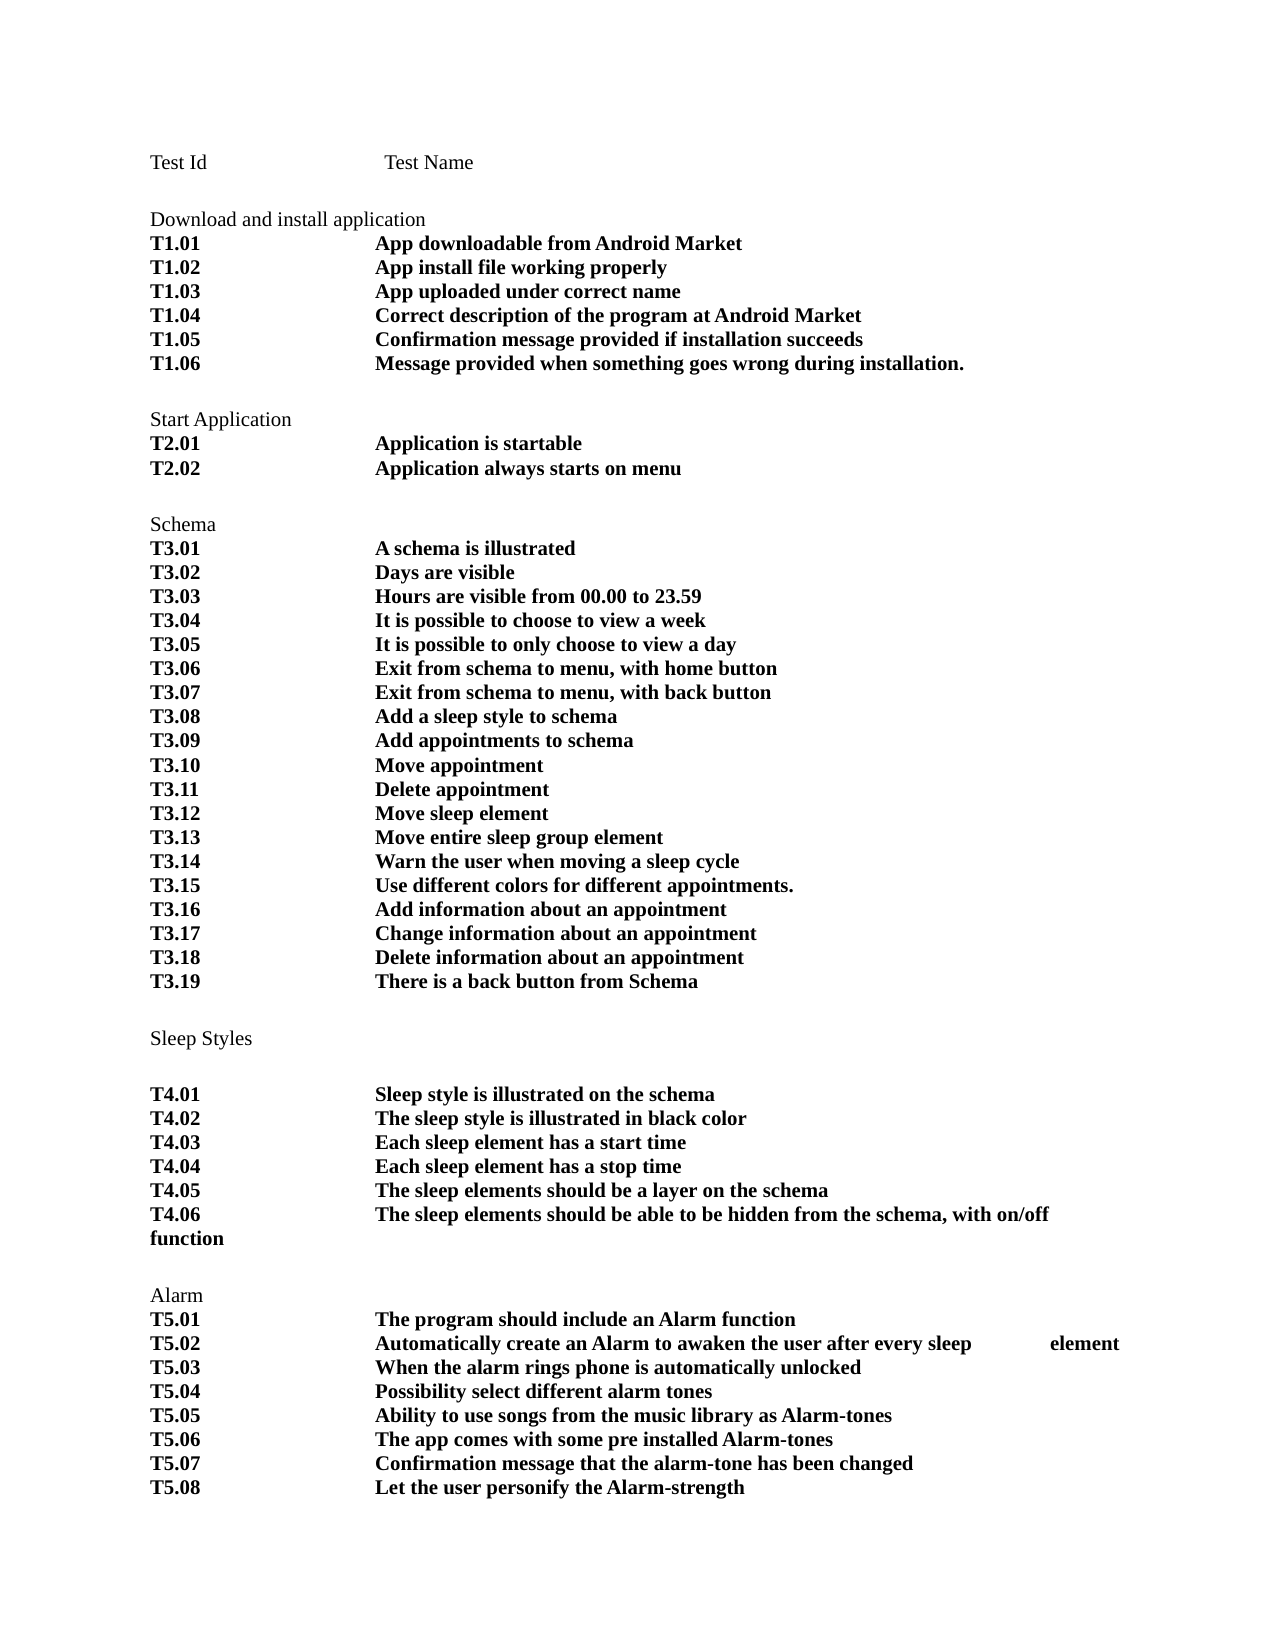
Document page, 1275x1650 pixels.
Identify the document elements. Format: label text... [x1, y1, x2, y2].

text T4.03 Each sleep element has a start time [150, 1130, 1125, 1154]
text T5.04 Possibility select different alarm tones [150, 1379, 1125, 1403]
text T1.05 Confirmation message provided if installation succeeds [150, 327, 1125, 351]
text T1.02 App install file working properly [150, 254, 1125, 279]
text T3.19 There is a back button from Schema [150, 969, 1125, 993]
text T4.05 The sleep elements should be a layer on the schema [150, 1178, 1125, 1202]
text T3.14 Warn the user when moving a sleep cycle [150, 849, 1125, 873]
text T3.08 Add a sleep style to schema [150, 704, 1125, 728]
text T5.07 Confirmation message that the alarm-tone has been changed [150, 1451, 1125, 1475]
text T3.09 Add appointments to schema [150, 728, 1125, 752]
text T3.10 Move appointment [150, 752, 1125, 777]
text T4.04 Each sleep element has a stop time [150, 1154, 1125, 1178]
text T3.04 It is possible to choose to view a week [150, 608, 1125, 632]
text T5.03 When the alarm rings phone is automatically unlocked [150, 1355, 1125, 1379]
text Schema [150, 512, 1125, 536]
text Sleep Styles [150, 1026, 1125, 1049]
text T4.02 The sleep style is illustrated in black color [150, 1106, 1125, 1130]
text T3.06 Exit from schema to menu, with home button [150, 656, 1125, 680]
text T3.15 Use different colors for different appointments. [150, 873, 1125, 897]
text T1.03 App uploaded under correct name [150, 279, 1125, 303]
text T3.07 Exit from schema to menu, with back button [150, 680, 1125, 704]
text T3.01 A schema is illustrated [150, 536, 1125, 560]
text T3.17 Change information about an appointment [150, 921, 1125, 945]
text T5.02 Automatically create an Alarm to awaken the user after every sleep element [150, 1331, 1125, 1355]
text T3.16 Add information about an appointment [150, 897, 1125, 921]
text T5.06 The app comes with some pre installed Alarm-tones [150, 1427, 1125, 1451]
text T3.18 Delete information about an appointment [150, 945, 1125, 969]
text T5.01 The program should include an Alarm function [150, 1307, 1125, 1331]
text Download and install application [150, 206, 1125, 231]
text T3.12 Move sleep element [150, 801, 1125, 825]
text T3.13 Move entire sleep group element [150, 825, 1125, 849]
text T3.02 Days are visible [150, 560, 1125, 584]
text T1.04 Correct description of the program at Android Market [150, 303, 1125, 327]
text Test Id Test Name [150, 150, 1125, 174]
text T1.01 App downloadable from Android Market [150, 231, 1125, 254]
text T3.03 Hours are visible from 00.00 to 23.59 [150, 584, 1125, 608]
text T1.06 Message provided when something goes wrong during installation. [150, 351, 1125, 375]
text Alarm [150, 1283, 1125, 1307]
text T4.01 Sleep style is illustrated on the schema [150, 1082, 1125, 1106]
text T2.02 Application always starts on menu [150, 455, 1125, 479]
text T3.05 It is possible to only choose to view a day [150, 632, 1125, 656]
text T5.05 Ability to use songs from the music library as Alarm-tones [150, 1403, 1125, 1427]
text T3.11 Delete appointment [150, 777, 1125, 801]
text T5.08 Let the user personify the Alarm-strength [150, 1475, 1125, 1499]
text Start Application [150, 407, 1125, 431]
text T4.06 The sleep elements should be able to be hidden from the schema, with on/off function [150, 1202, 1125, 1250]
text T2.01 Application is startable [150, 431, 1125, 455]
